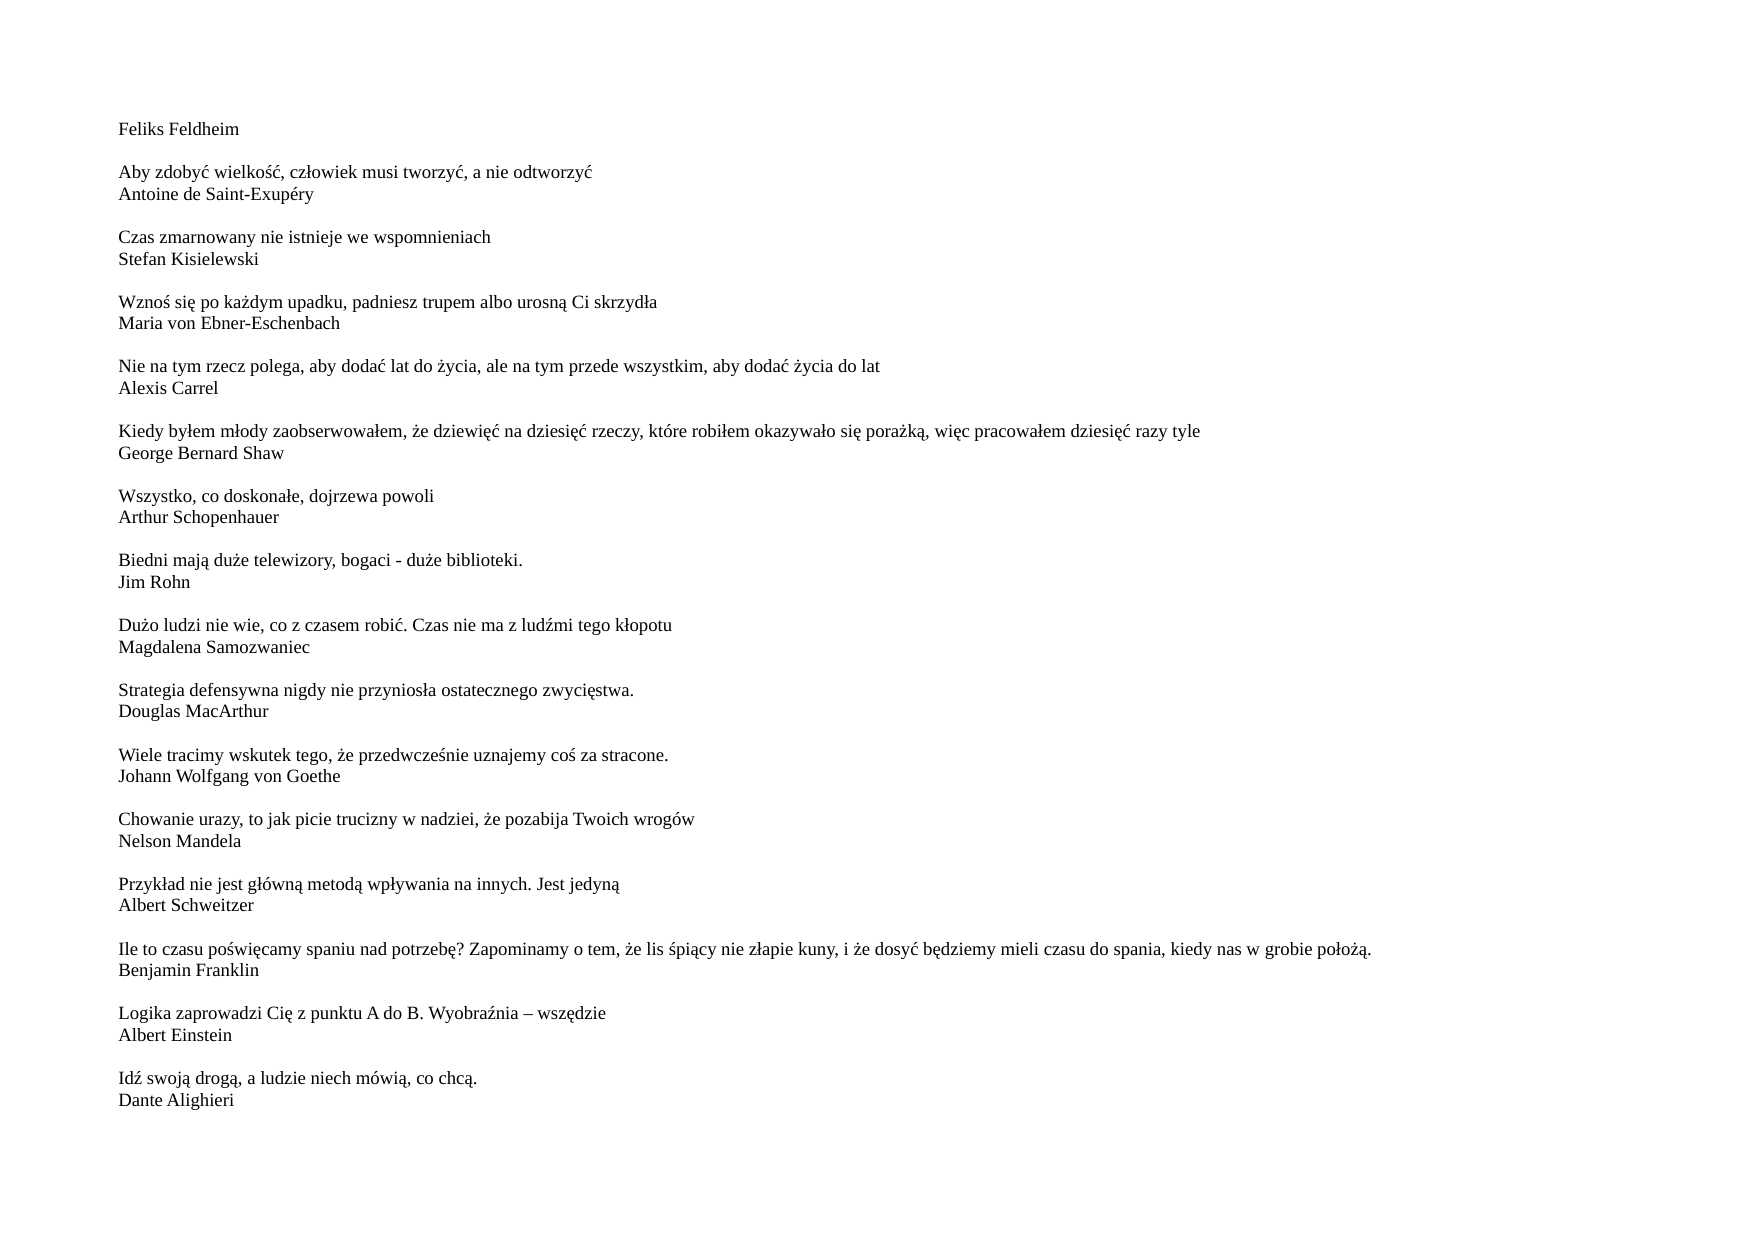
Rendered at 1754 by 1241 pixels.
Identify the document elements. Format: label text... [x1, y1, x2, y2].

text George Bernard Shaw [118, 442, 1636, 463]
text Wiele tracimy wskutek tego, że przedwcześnie uznajemy coś za stracone. [118, 743, 1636, 765]
text Magdalena Samozwaniec [118, 636, 1636, 657]
text Maria von Ebner-Eschenbach [118, 312, 1636, 334]
text Idź swoją drogą, a ludzie niech mówią, co chcą. [118, 1067, 1636, 1088]
text Strategia defensywna nigdy nie przyniosła ostatecznego zwycięstwa. [118, 679, 1636, 700]
text Arthur Schopenhauer [118, 506, 1636, 528]
text Antoine de Saint-Exupéry [118, 183, 1636, 204]
text Kiedy byłem młody zaobserwowałem, że dziewięć na dziesięć rzeczy, które robiłem okazywało się porażką, więc pracowałem dziesięć razy tyle [118, 420, 1636, 442]
text Feliks Feldheim [118, 118, 1636, 140]
text Albert Einstein [118, 1024, 1636, 1045]
text Nelson Mandela [118, 830, 1636, 851]
text Stefan Kisielewski [118, 247, 1636, 269]
text Albert Schweitzer [118, 894, 1636, 916]
text Wznoś się po każdym upadku, padniesz trupem albo urosną Ci skrzydła [118, 291, 1636, 312]
text Alexis Carrel [118, 377, 1636, 398]
text Douglas MacArthur [118, 700, 1636, 722]
text Chowanie urazy, to jak picie trucizny w nadziei, że pozabija Twoich wrogów [118, 808, 1636, 830]
text Biedni mają duże telewizory, bogaci - duże biblioteki. [118, 549, 1636, 571]
text Logika zaprowadzi Cię z punktu A do B. Wyobraźnia – wszędzie [118, 1002, 1636, 1024]
text Dante Alighieri [118, 1088, 1636, 1110]
text Przykład nie jest główną metodą wpływania na innych. Jest jedyną [118, 873, 1636, 894]
text Nie na tym rzecz polega, aby dodać lat do życia, ale na tym przede wszystkim, aby dodać życia do lat [118, 355, 1636, 377]
text Wszystko, co doskonałe, dojrzewa powoli [118, 485, 1636, 506]
text Ile to czasu poświęcamy spaniu nad potrzebę? Zapominamy o tem, że lis śpiący nie złapie kuny, i że dosyć będziemy mieli czasu do spania, kiedy nas w grobie położą. [118, 937, 1636, 959]
text Dużo ludzi nie wie, co z czasem robić. Czas nie ma z ludźmi tego kłopotu [118, 614, 1636, 636]
text Benjamin Franklin [118, 959, 1636, 981]
text Aby zdobyć wielkość, człowiek musi tworzyć, a nie odtworzyć [118, 161, 1636, 183]
text Jim Rohn [118, 571, 1636, 592]
text Johann Wolfgang von Goethe [118, 765, 1636, 787]
text Czas zmarnowany nie istnieje we wspomnieniach [118, 226, 1636, 247]
